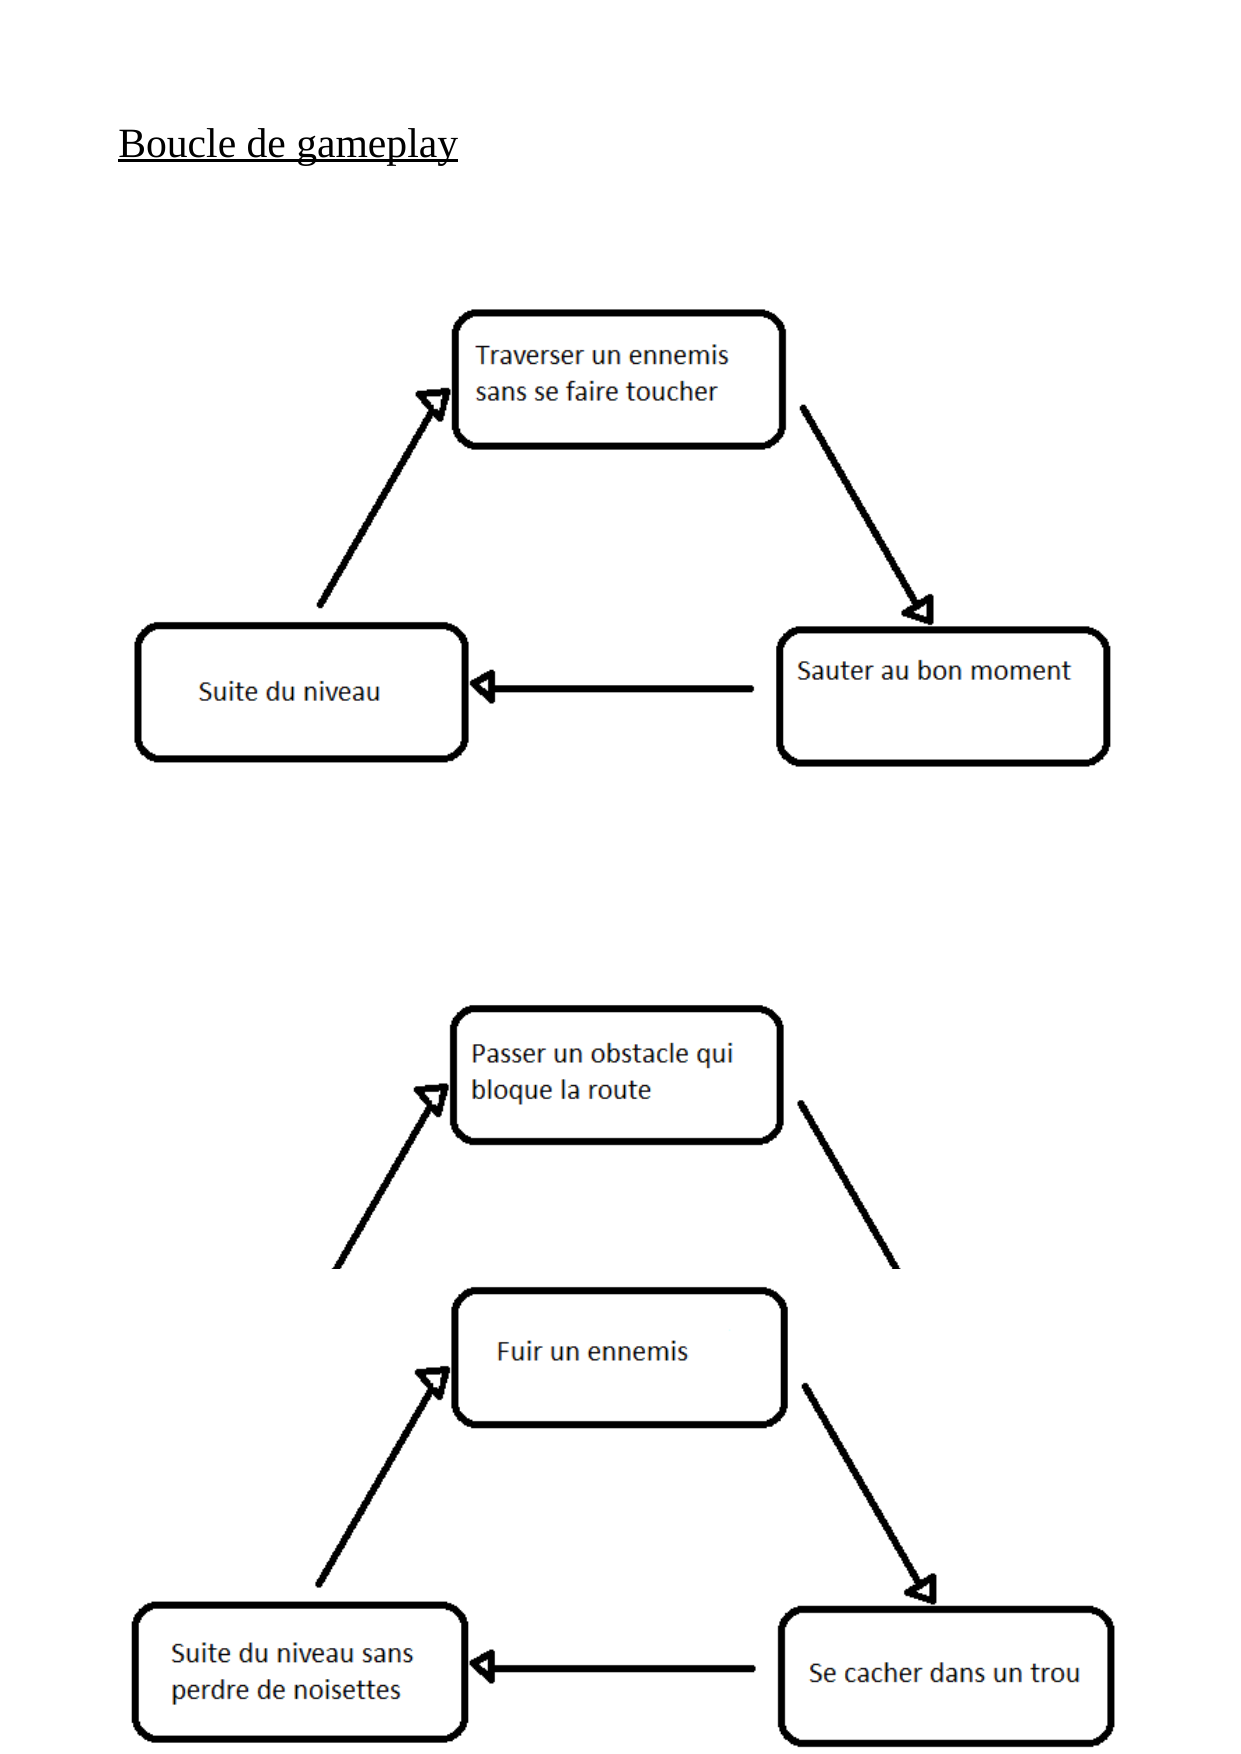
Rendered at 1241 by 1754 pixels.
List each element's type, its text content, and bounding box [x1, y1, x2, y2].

text Boucle de gameplay [118, 118, 1122, 166]
